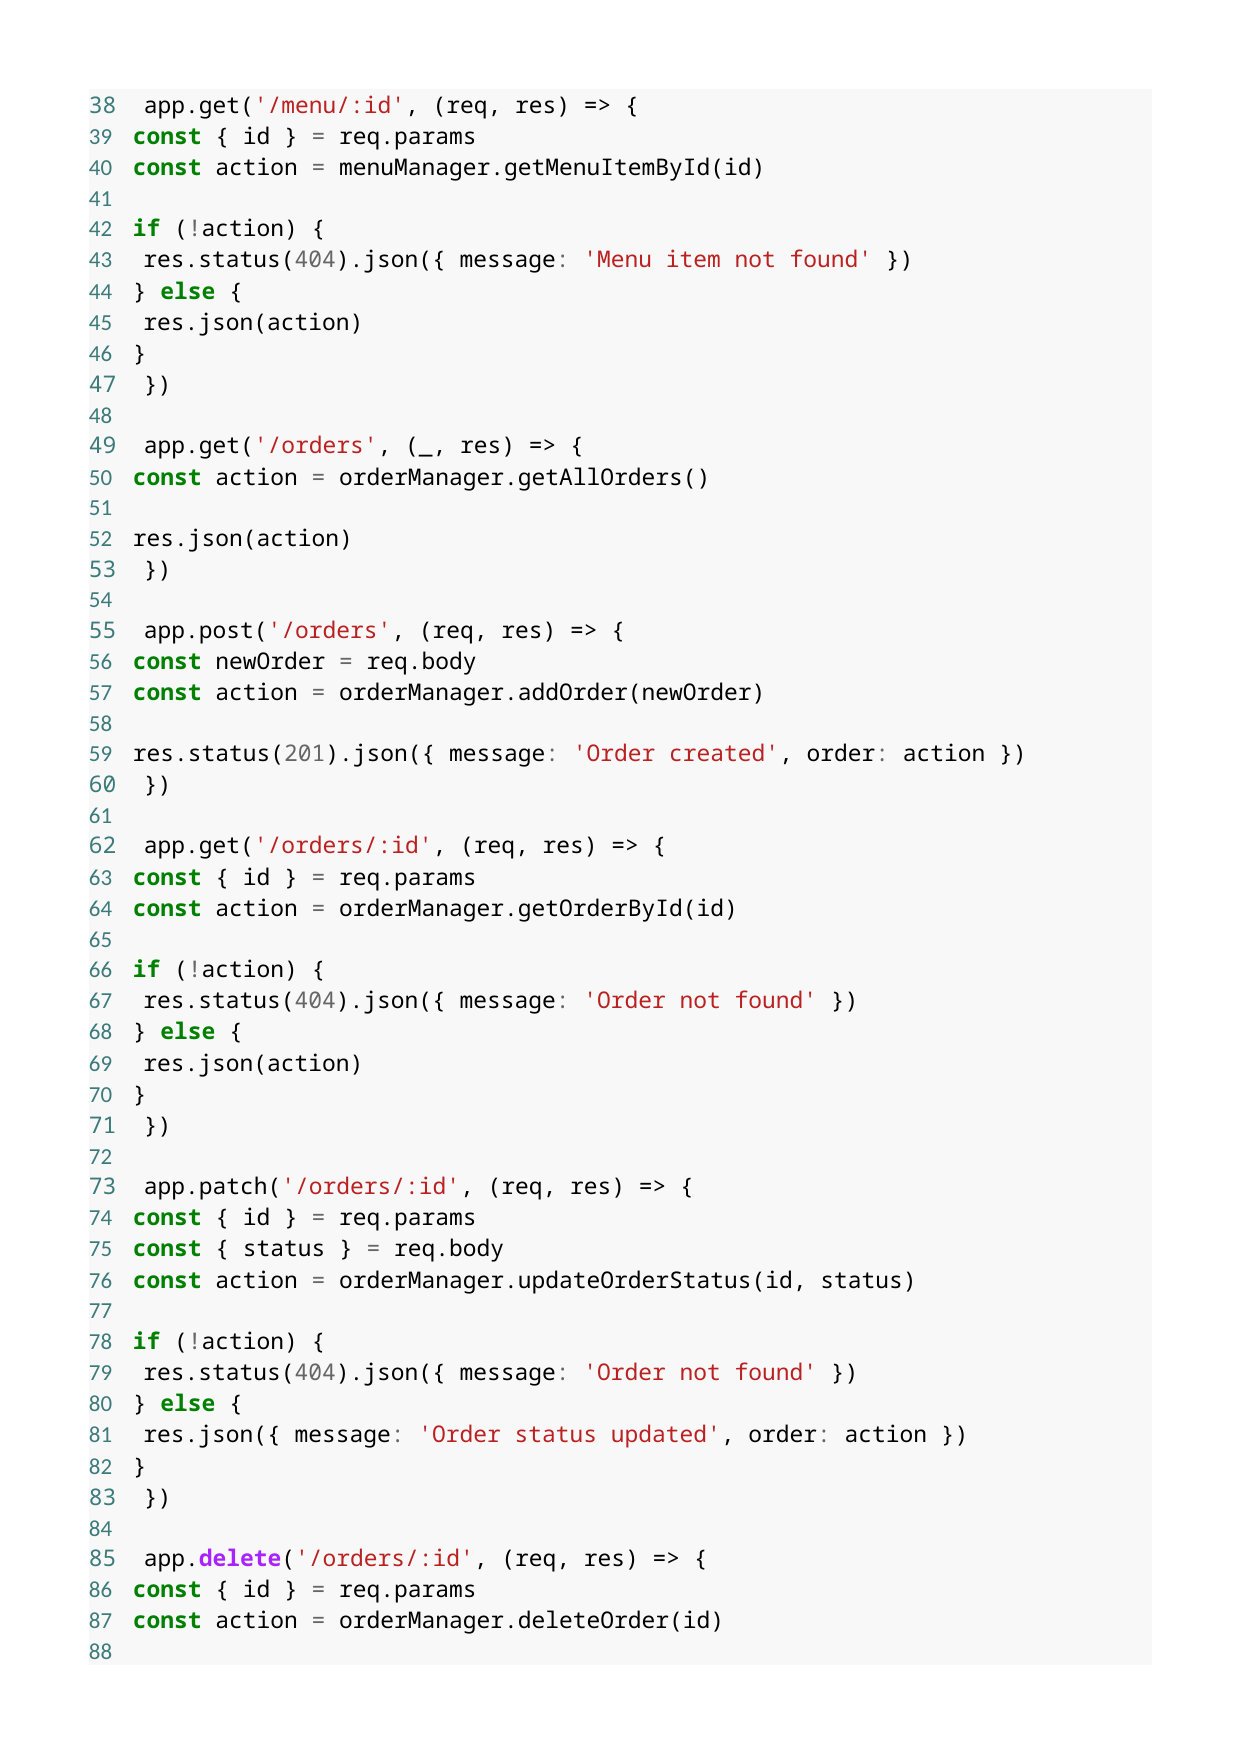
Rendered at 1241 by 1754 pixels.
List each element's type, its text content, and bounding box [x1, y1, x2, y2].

text 49 app.get('/orders', (_, res) => { [89, 429, 1152, 461]
text 43 res.status(404).json({ message: 'Menu item not found' }) [89, 243, 1152, 274]
text 62 app.get('/orders/:id', (req, res) => { [89, 829, 1152, 861]
text 41 [89, 182, 1152, 212]
text 85 app.delete('/orders/:id', (req, res) => { [89, 1542, 1152, 1573]
text 59 res.status(201).json({ message: 'Order created', order: action }) [89, 737, 1152, 768]
text 76 const action = orderManager.updateOrderStatus(id, status) [89, 1264, 1152, 1295]
text 68 } else { [89, 1015, 1152, 1046]
text 39 const { id } = req.params [89, 120, 1152, 151]
text 47 }) [89, 368, 1152, 399]
text 81 res.json({ message: 'Order status updated', order: action }) [89, 1418, 1152, 1449]
text 73 app.patch('/orders/:id', (req, res) => { [89, 1170, 1152, 1201]
text 53 }) [89, 553, 1152, 584]
text 54 [89, 584, 1152, 614]
text 88 [89, 1636, 1152, 1665]
text 82 } [89, 1449, 1152, 1481]
text 40 const action = menuManager.getMenuItemById(id) [89, 151, 1152, 182]
text 75 const { status } = req.body [89, 1232, 1152, 1264]
text 56 const newOrder = req.body [89, 645, 1152, 676]
text 42 if (!action) { [89, 212, 1152, 243]
text 78 if (!action) { [89, 1324, 1152, 1356]
text 58 [89, 707, 1152, 737]
text 50 const action = orderManager.getAllOrders() [89, 461, 1152, 492]
text 84 [89, 1512, 1152, 1542]
text 44 } else { [89, 274, 1152, 306]
text 45 res.json(action) [89, 306, 1152, 337]
text 63 const { id } = req.params [89, 861, 1152, 892]
text 69 res.json(action) [89, 1046, 1152, 1078]
text 74 const { id } = req.params [89, 1201, 1152, 1232]
text 38 app.get('/menu/:id', (req, res) => { [89, 89, 1152, 120]
text 70 } [89, 1078, 1152, 1109]
text 72 [89, 1140, 1152, 1170]
text 87 const action = orderManager.deleteOrder(id) [89, 1604, 1152, 1636]
text 64 const action = orderManager.getOrderById(id) [89, 892, 1152, 923]
text 83 }) [89, 1481, 1152, 1512]
text 48 [89, 399, 1152, 429]
text 46 } [89, 337, 1152, 368]
text 67 res.status(404).json({ message: 'Order not found' }) [89, 984, 1152, 1015]
text 52 res.json(action) [89, 521, 1152, 553]
text 79 res.status(404).json({ message: 'Order not found' }) [89, 1356, 1152, 1387]
text 80 } else { [89, 1387, 1152, 1418]
text 51 [89, 492, 1152, 521]
text 60 }) [89, 768, 1152, 799]
text 55 app.post('/orders', (req, res) => { [89, 614, 1152, 645]
text 61 [89, 799, 1152, 829]
text 77 [89, 1295, 1152, 1324]
text 86 const { id } = req.params [89, 1573, 1152, 1604]
text 66 if (!action) { [89, 953, 1152, 984]
text 57 const action = orderManager.addOrder(newOrder) [89, 676, 1152, 707]
text 65 [89, 923, 1152, 953]
text 71 }) [89, 1109, 1152, 1140]
